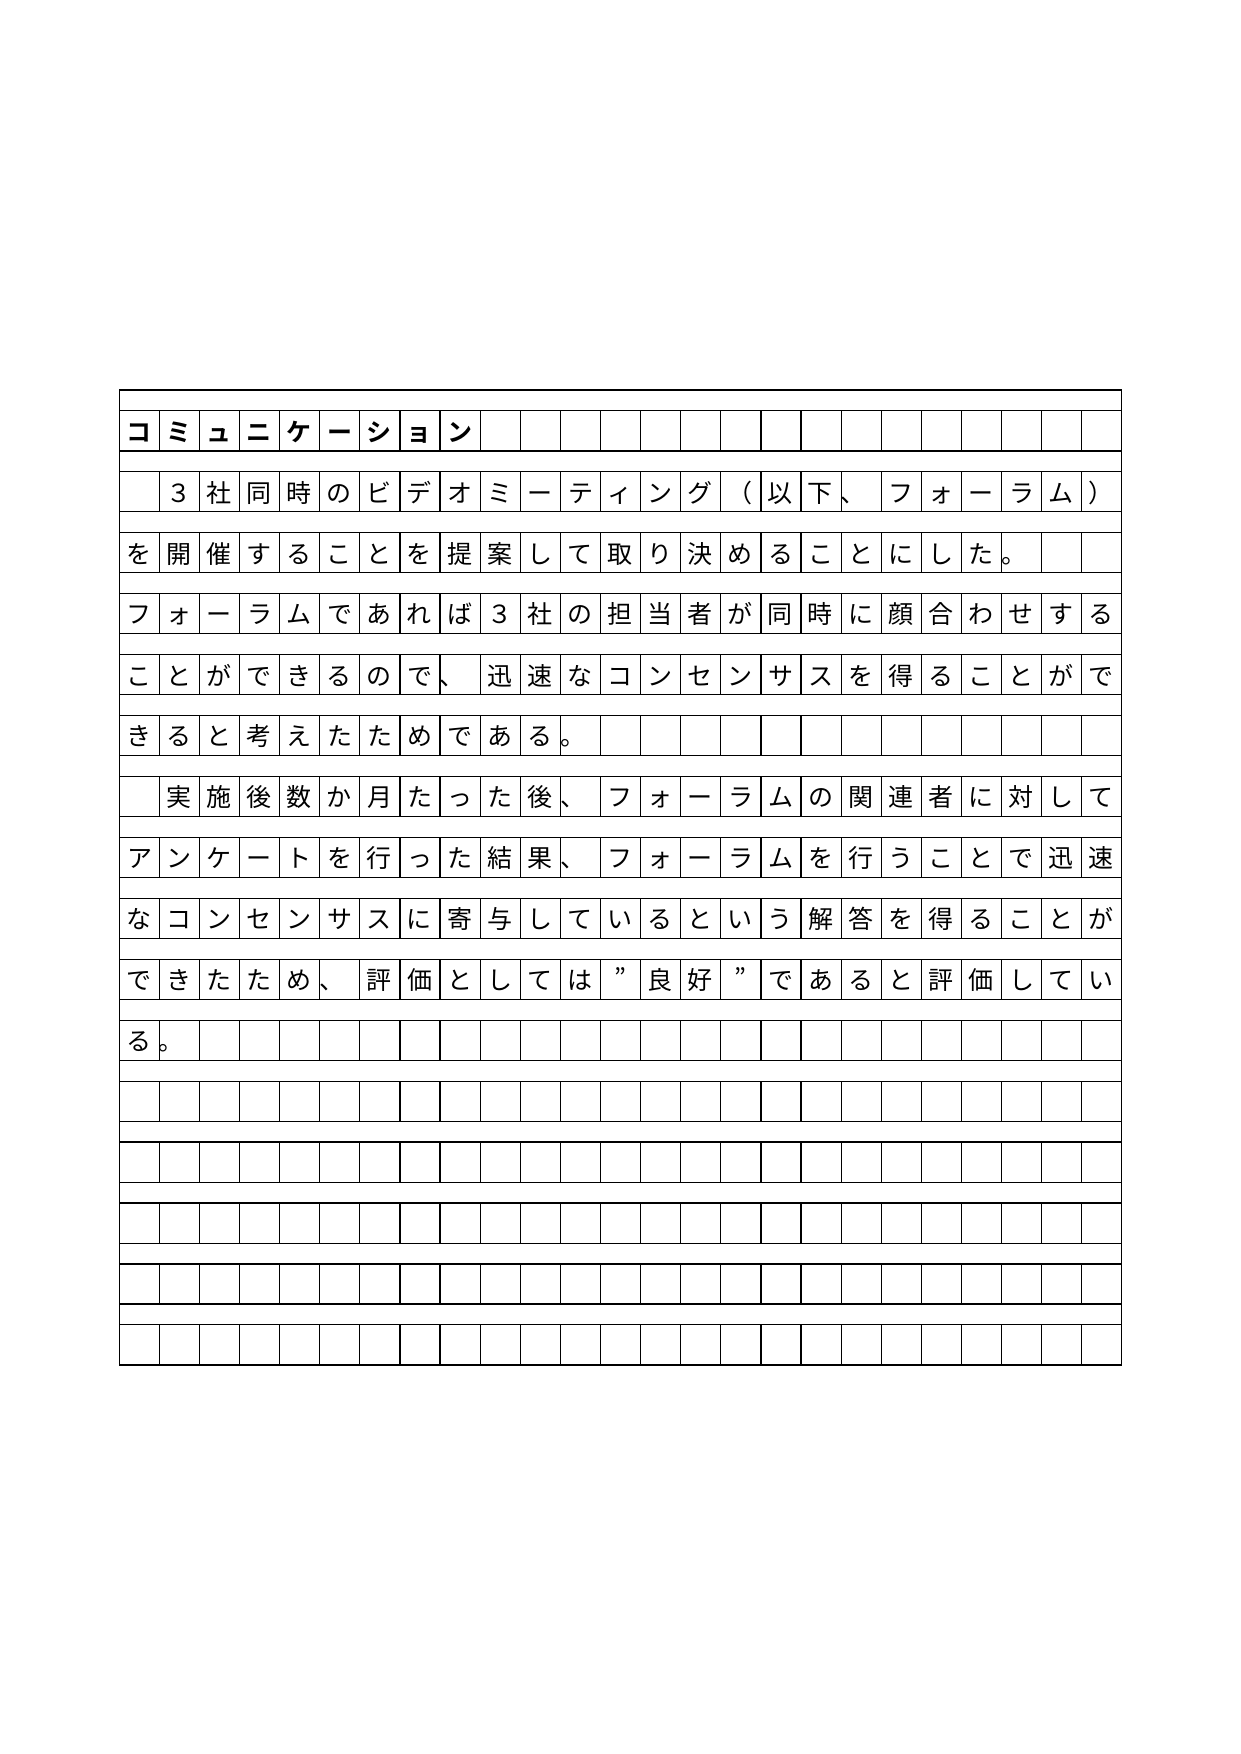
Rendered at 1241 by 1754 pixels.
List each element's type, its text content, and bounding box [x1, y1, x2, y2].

text [641, 411, 680, 450]
text ン [441, 411, 480, 450]
text コ [120, 411, 159, 450]
text [882, 411, 921, 450]
text [681, 411, 720, 450]
text [721, 411, 760, 450]
text ュ [200, 411, 239, 450]
text 実施後数か月たった後、フォーラムの関連者に対してアンケートを行った結果、フォーラムを行うことで迅速なコンセンサスに寄与しているという解答を得ることができたため、評価としては”良好”であると評価している。 [120, 939, 1121, 959]
text [1082, 411, 1121, 450]
text [802, 411, 841, 450]
text ミ [160, 411, 199, 450]
text [922, 411, 961, 450]
text ３社同時のビデオミーティング（以下、フォーラム）を開催することを提案して取り決めることにした。フォーラムであれば３社の担当者が同時に顔合わせすることができるので、迅速なコンセンサスを得ることができると考えたためである。 [120, 695, 1121, 715]
text ３社同時のビデオミーティング（以下、フォーラム）を開催することを提案して取り決めることにした。フォーラムであれば３社の担当者が同時に顔合わせすることができるので、迅速なコンセンサスを得ることができると考えたためである。 [120, 634, 1121, 654]
text 実施後数か月たった後、フォーラムの関連者に対してアンケートを行った結果、フォーラムを行うことで迅速なコンセンサスに寄与しているという解答を得ることができたため、評価としては”良好”であると評価している。 [120, 817, 1121, 837]
text [1042, 411, 1081, 450]
text シ [360, 411, 399, 450]
text ニ [240, 411, 279, 450]
text ケ [280, 411, 319, 450]
text ー [320, 411, 359, 450]
text 実施後数か月たった後、フォーラムの関連者に対してアンケートを行った結果、フォーラムを行うことで迅速なコンセンサスに寄与しているという解答を得ることができたため、評価としては”良好”であると評価している。 [120, 878, 1121, 898]
text ３社同時のビデオミーティング（以下、フォーラム）を開催することを提案して取り決めることにした。フォーラムであれば３社の担当者が同時に顔合わせすることができるので、迅速なコンセンサスを得ることができると考えたためである。 [120, 512, 1121, 532]
text [842, 411, 881, 450]
text [561, 411, 600, 450]
text [521, 411, 560, 450]
text [481, 411, 520, 450]
text [962, 411, 1001, 450]
text ３社同時のビデオミーティング（以下、フォーラム）を開催することを提案して取り決めることにした。フォーラムであれば３社の担当者が同時に顔合わせすることができるので、迅速なコンセンサスを得ることができると考えたためである。 [120, 452, 1121, 471]
text [762, 411, 800, 450]
text 実施後数か月たった後、フォーラムの関連者に対してアンケートを行った結果、フォーラムを行うことで迅速なコンセンサスに寄与しているという解答を得ることができたため、評価としては”良好”であると評価している。 [120, 756, 1121, 776]
text 実施後数か月たった後、フォーラムの関連者に対してアンケートを行った結果、フォーラムを行うことで迅速なコンセンサスに寄与しているという解答を得ることができたため、評価としては”良好”であると評価している。 [120, 1000, 1121, 1020]
text [601, 411, 640, 450]
text [120, 391, 1121, 410]
text ３社同時のビデオミーティング（以下、フォーラム）を開催することを提案して取り決めることにした。フォーラムであれば３社の担当者が同時に顔合わせすることができるので、迅速なコンセンサスを得ることができると考えたためである。 [120, 573, 1121, 593]
text [1002, 411, 1041, 450]
text ョ [401, 411, 439, 450]
